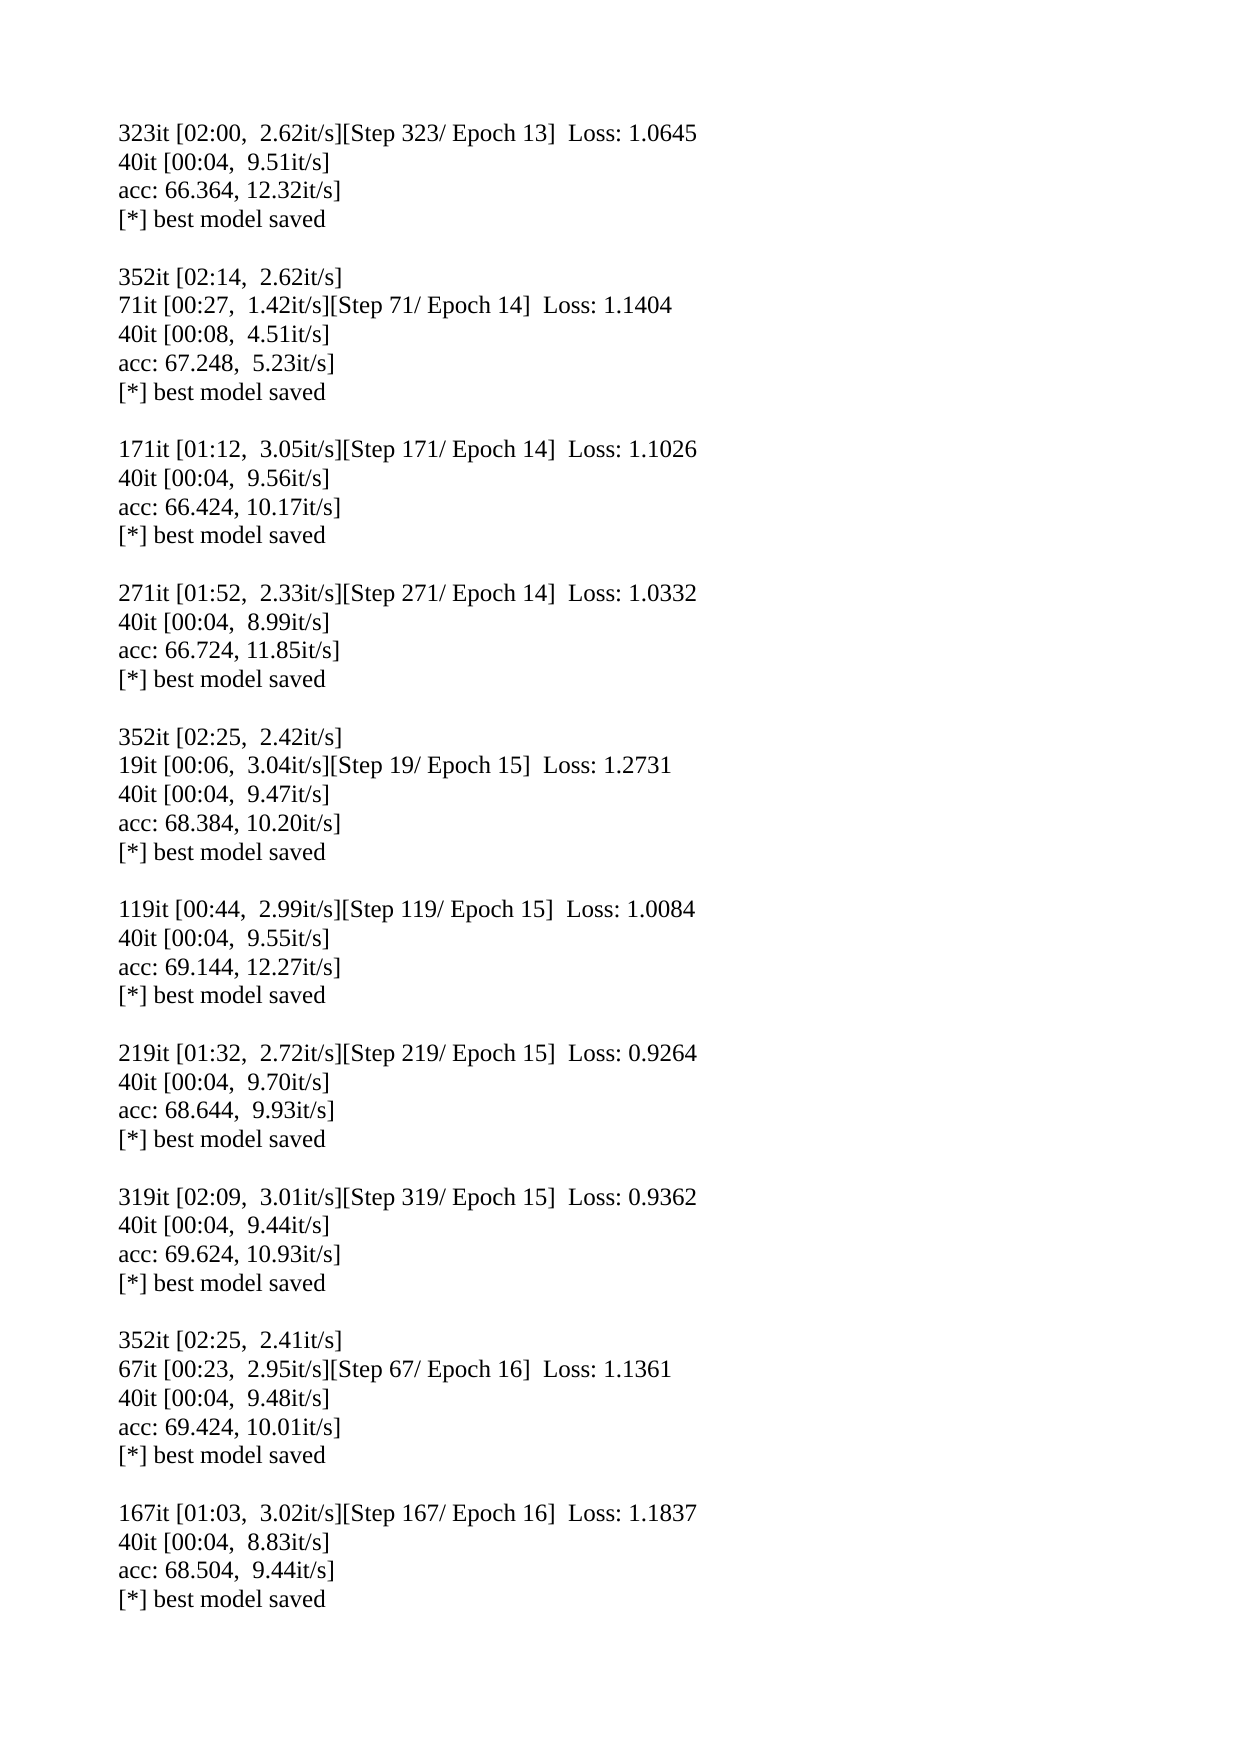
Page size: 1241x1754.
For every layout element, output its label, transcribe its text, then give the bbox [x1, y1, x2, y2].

text 71it [00:27, 1.42it/s][Step 71/ Epoch 14] Loss: 1.1404 [118, 291, 1122, 319]
text 40it [00:04, 8.99it/s] [118, 607, 1122, 636]
text 40it [00:04, 8.83it/s] [118, 1527, 1122, 1556]
text 40it [00:04, 9.51it/s] [118, 147, 1122, 176]
text [*] best model saved [118, 1124, 1122, 1153]
text [*] best model saved [118, 981, 1122, 1009]
text 352it [02:25, 2.42it/s] [118, 722, 1122, 751]
text [*] best model saved [118, 1268, 1122, 1297]
text 40it [00:04, 9.47it/s] [118, 779, 1122, 808]
text 352it [02:25, 2.41it/s] [118, 1326, 1122, 1354]
text 67it [00:23, 2.95it/s][Step 67/ Epoch 16] Loss: 1.1361 [118, 1354, 1122, 1383]
text 319it [02:09, 3.01it/s][Step 319/ Epoch 15] Loss: 0.9362 [118, 1182, 1122, 1211]
text 40it [00:04, 9.44it/s] [118, 1211, 1122, 1239]
text acc: 69.144, 12.27it/s] [118, 952, 1122, 981]
text acc: 67.248, 5.23it/s] [118, 348, 1122, 377]
text acc: 69.424, 10.01it/s] [118, 1412, 1122, 1441]
text [*] best model saved [118, 1584, 1122, 1613]
text 40it [00:04, 9.70it/s] [118, 1067, 1122, 1096]
text [*] best model saved [118, 664, 1122, 693]
text 219it [01:32, 2.72it/s][Step 219/ Epoch 15] Loss: 0.9264 [118, 1038, 1122, 1067]
text 40it [00:04, 9.48it/s] [118, 1383, 1122, 1412]
text [*] best model saved [118, 204, 1122, 233]
text 352it [02:14, 2.62it/s] [118, 262, 1122, 291]
text 167it [01:03, 3.02it/s][Step 167/ Epoch 16] Loss: 1.1837 [118, 1498, 1122, 1527]
text acc: 66.364, 12.32it/s] [118, 176, 1122, 204]
text acc: 66.724, 11.85it/s] [118, 636, 1122, 664]
text 271it [01:52, 2.33it/s][Step 271/ Epoch 14] Loss: 1.0332 [118, 578, 1122, 607]
text acc: 69.624, 10.93it/s] [118, 1239, 1122, 1268]
text 19it [00:06, 3.04it/s][Step 19/ Epoch 15] Loss: 1.2731 [118, 751, 1122, 779]
text 40it [00:04, 9.56it/s] [118, 463, 1122, 492]
text 171it [01:12, 3.05it/s][Step 171/ Epoch 14] Loss: 1.1026 [118, 434, 1122, 463]
text 40it [00:08, 4.51it/s] [118, 319, 1122, 348]
text 119it [00:44, 2.99it/s][Step 119/ Epoch 15] Loss: 1.0084 [118, 894, 1122, 923]
text acc: 68.384, 10.20it/s] [118, 808, 1122, 837]
text acc: 68.644, 9.93it/s] [118, 1096, 1122, 1124]
text [*] best model saved [118, 837, 1122, 866]
text acc: 68.504, 9.44it/s] [118, 1556, 1122, 1584]
text [*] best model saved [118, 521, 1122, 549]
text [*] best model saved [118, 1441, 1122, 1469]
text acc: 66.424, 10.17it/s] [118, 492, 1122, 521]
text 40it [00:04, 9.55it/s] [118, 923, 1122, 952]
text [*] best model saved [118, 377, 1122, 406]
text 323it [02:00, 2.62it/s][Step 323/ Epoch 13] Loss: 1.0645 [118, 118, 1122, 147]
